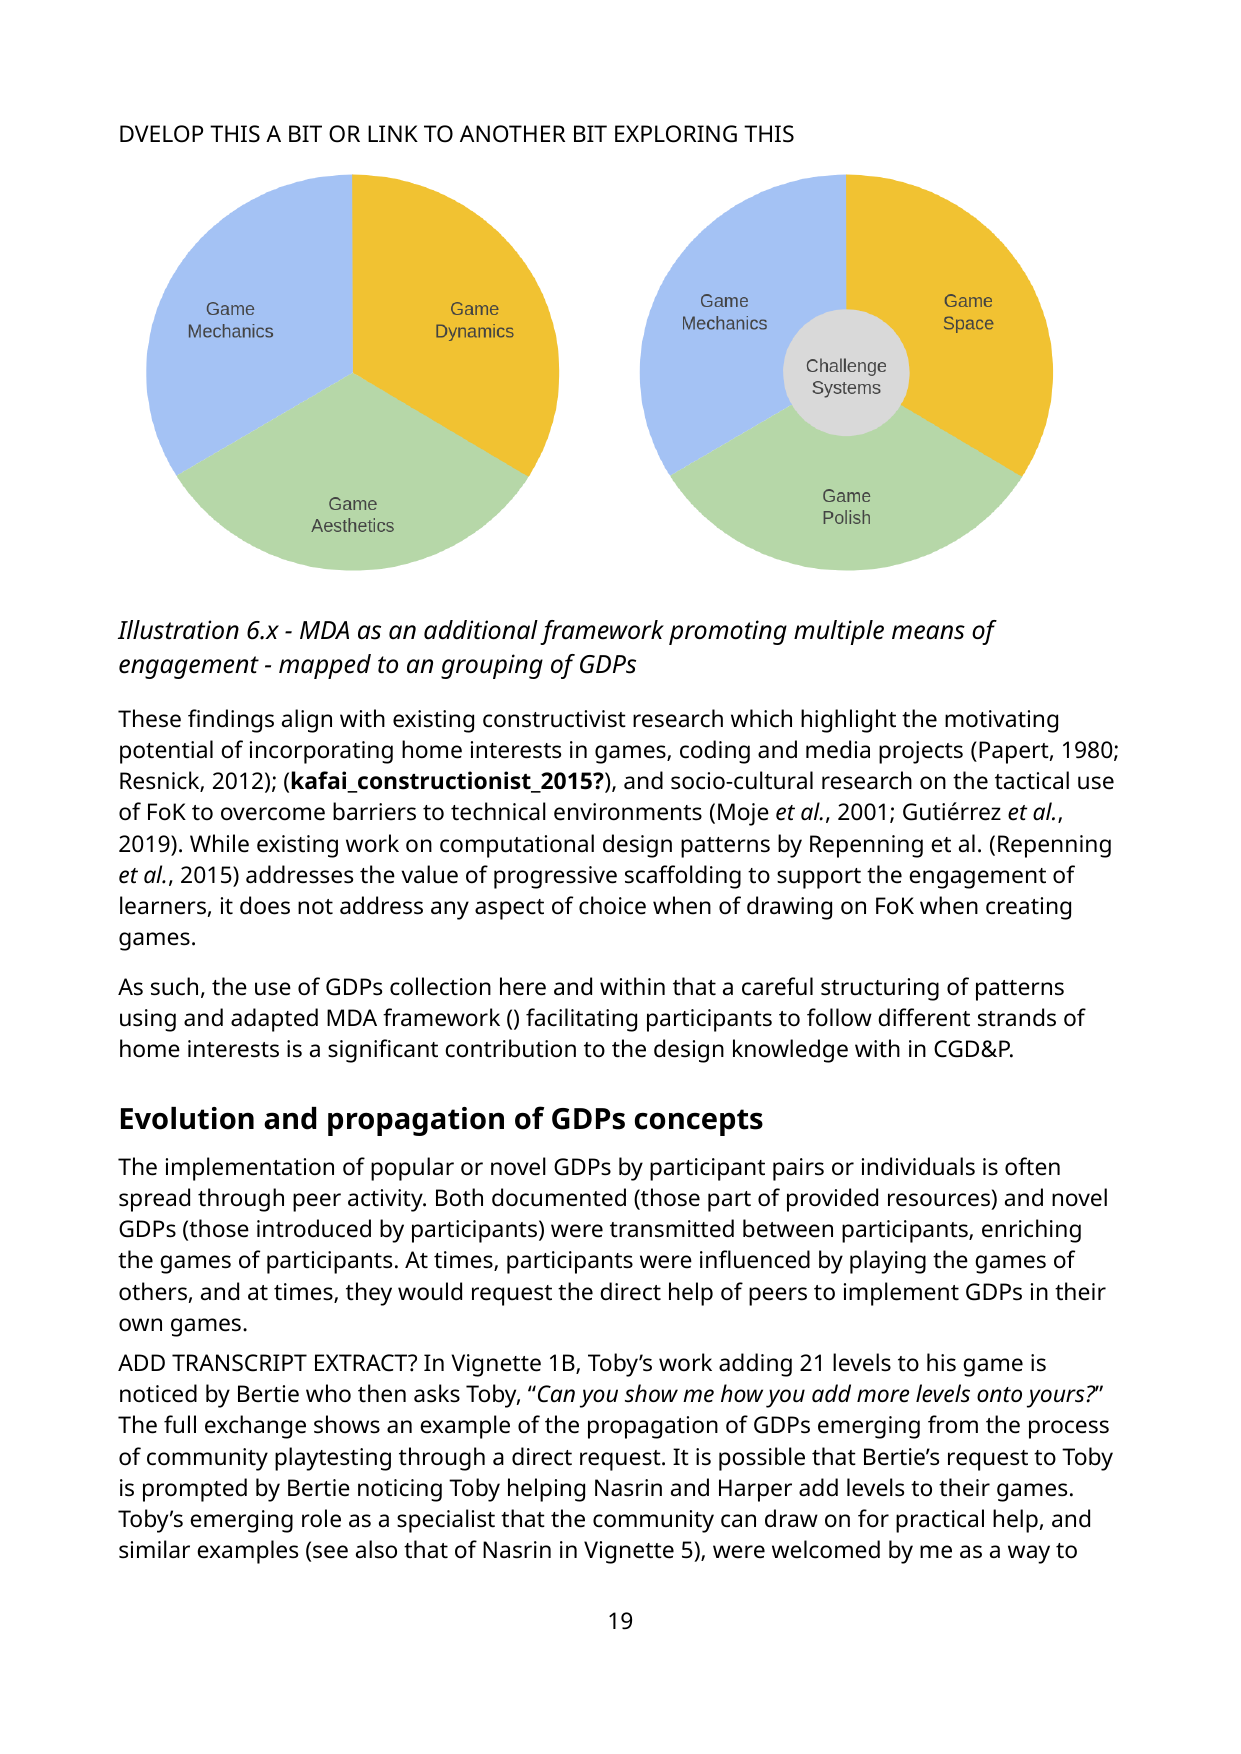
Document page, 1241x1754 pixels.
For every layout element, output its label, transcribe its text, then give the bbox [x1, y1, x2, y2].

text ADD TRANSCRIPT EXTRACT? In Vignette 1B, Toby’s work adding 21 levels to his game is noticed by Bertie who then asks Toby, “Can you show me how you add more levels onto yours?” The full exchange shows an example of the propagation of GDPs emerging from the process of community playtesting through a direct request. It is possible that Bertie’s request to Toby is prompted by Bertie noticing Toby helping Nasrin and Harper add levels to their games. Toby’s emerging role as a specialist that the community can draw on for practical help, and similar examples (see also that of Nasrin in Vignette 5), were welcomed by me as a way to [118, 1347, 1122, 1566]
subtitle Evolution and propagation of GDPs concepts [118, 1098, 1122, 1138]
text As such, the use of GDPs collection here and within that a careful structuring of patterns using and adapted MDA framework () facilitating participants to follow different strands of home interests is a significant contribution to the design knowledge with in CGD&P. [118, 971, 1122, 1064]
text DVELOP THIS A BIT OR LINK TO ANOTHER BIT EXPLORING THIS [118, 118, 1122, 149]
text Illustration 6.x - MDA as an additional framework promoting multiple means of engagement - mapped to an grouping of GDPs [118, 613, 1122, 681]
text These findings align with existing constructivist research which highlight the motivating potential of incorporating home interests in games, coding and media projects (Papert, 1980; Resnick, 2012); (kafai_constructionist_2015?), and socio-cultural research on the tactical use of FoK to overcome barriers to technical environments (Moje et al., 2001; Gutiérrez et al., 2019). While existing work on computational design patterns by Repenning et al. (Repenning et al., 2015) addresses the value of progressive scaffolding to support the engagement of learners, it does not address any aspect of choice when of drawing on FoK when creating games. [118, 703, 1122, 953]
text The implementation of popular or novel GDPs by participant pairs or individuals is often spread through peer activity. Both documented (those part of provided resources) and novel GDPs (those introduced by participants) were transmitted between participants, enriching the games of participants. At times, participants were influenced by playing the games of others, and at times, they would request the direct help of peers to implement GDPs in their own games. [118, 1150, 1122, 1338]
picture [118, 158, 1072, 601]
